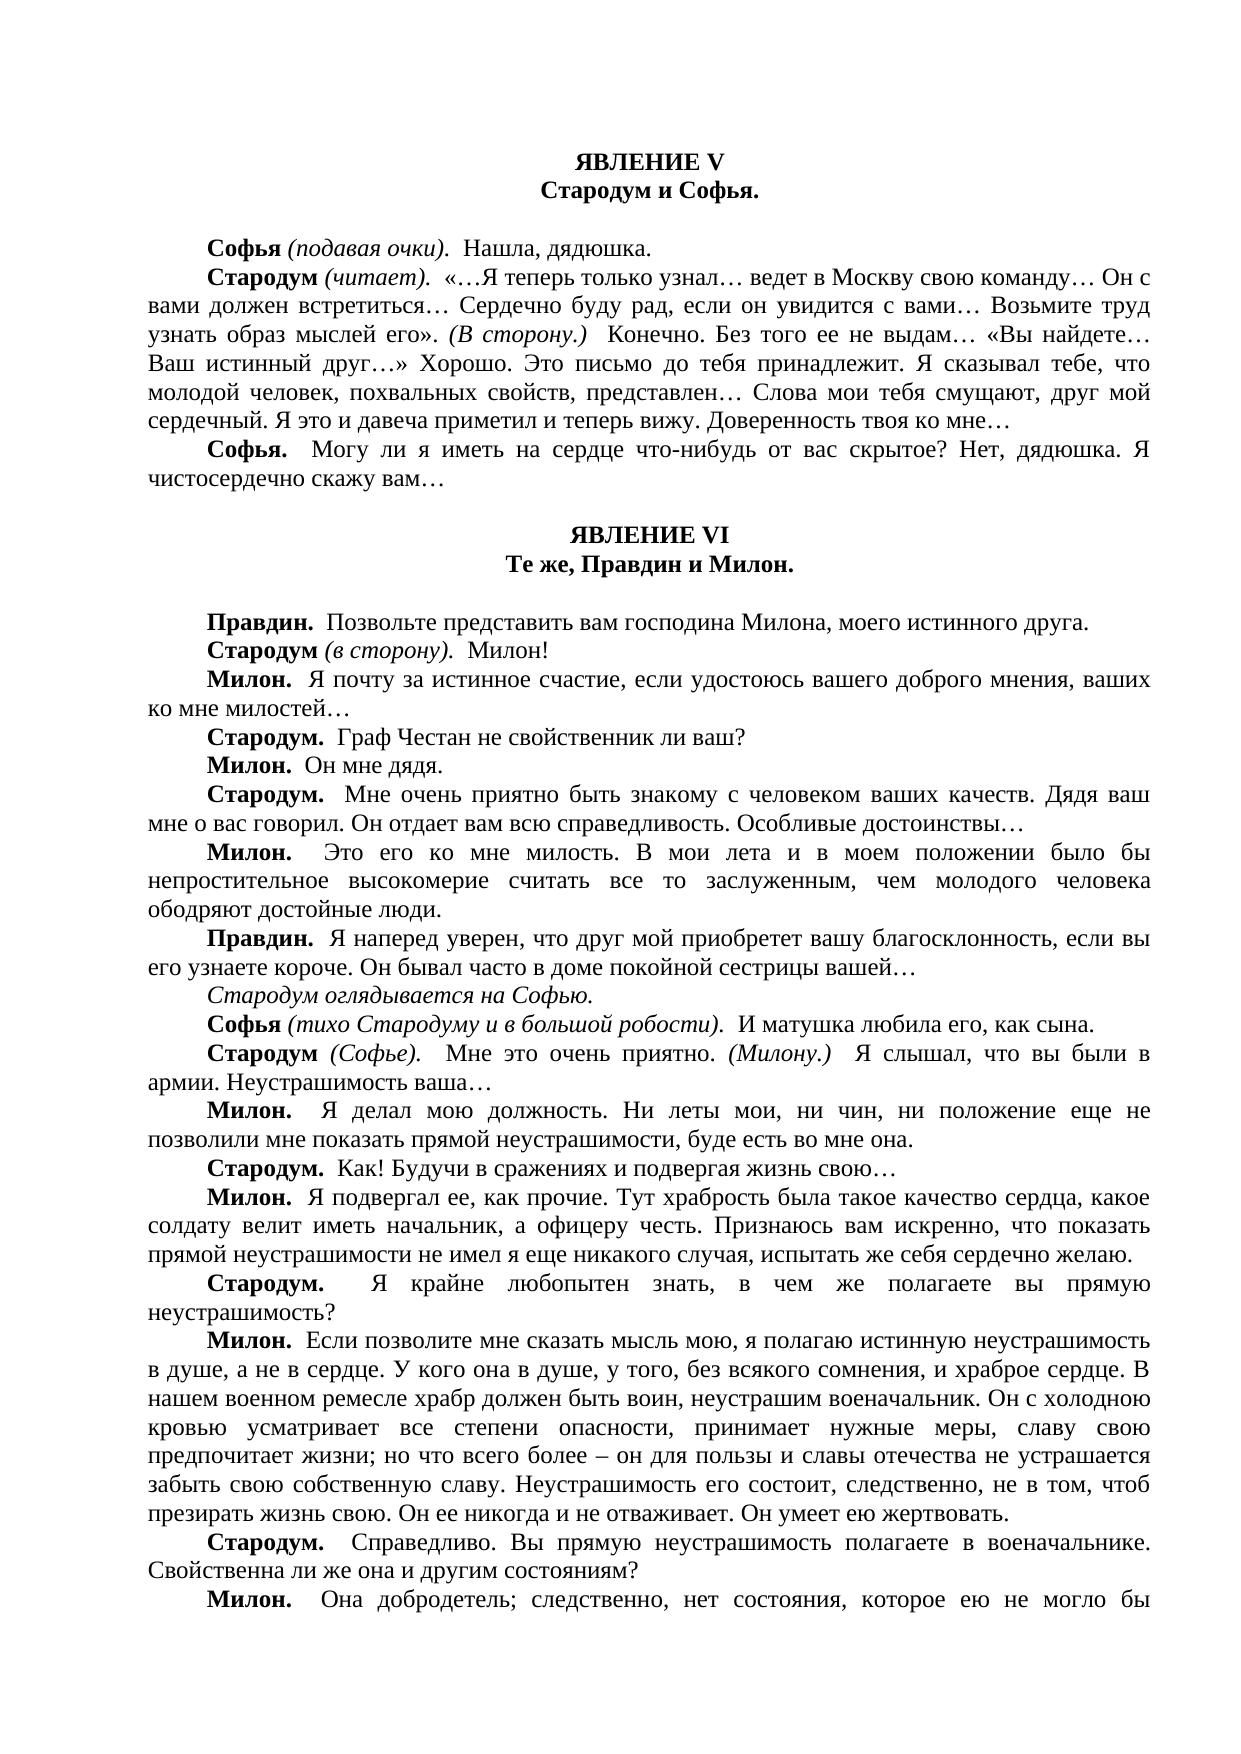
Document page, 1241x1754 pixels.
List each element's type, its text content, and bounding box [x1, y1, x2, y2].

text Стародум (в сторону). Милон! [148, 636, 1152, 664]
text Стародум (Софье). Мне это очень приятно. (Милону.) Я слышал, что вы были в армии. Неустрашимость ваша… [148, 1038, 1152, 1096]
text Милон. Это его ко мне милость. В мои лета и в моем положении было бы непростительное высокомерие считать все то заслуженным, чем молодого человека ободряют достойные люди. [148, 837, 1152, 923]
subtitle ЯВЛЕНИЕ V [148, 147, 1152, 176]
text Милон. Я подвергал ее, как прочие. Тут храбрость была такое качество сердца, какое солдату велит иметь начальник, а офицеру честь. Признаюсь вам искренно, что показать прямой неустрашимости не имел я еще никакого случая, испытать же себя сердечно желаю. [148, 1182, 1152, 1268]
text Стародум. Справедливо. Вы прямую неустрашимость полагаете в военачальнике. Свойственна ли же она и другим состояниям? [148, 1527, 1152, 1584]
text Милон. Я делал мою должность. Ни леты мои, ни чин, ни положение еще не позволили мне показать прямой неустрашимости, буде есть во мне она. [148, 1096, 1152, 1153]
text Милон. Она добродетель; следственно, нет состояния, которое ею не могло бы [148, 1584, 1152, 1613]
text Софья. Могу ли я иметь на сердце что-нибудь от вас скрытое? Нет, дядюшка. Я чистосердечно скажу вам… [148, 434, 1152, 492]
text Стародум. Как! Будучи в сражениях и подвергая жизнь свою… [148, 1153, 1152, 1182]
text Милон. Я почту за истинное счастие, если удостоюсь вашего доброго мнения, ваших ко мне милостей… [148, 664, 1152, 722]
text Правдин. Я наперед уверен, что друг мой приобретет вашу благосклонность, если вы его узнаете короче. Он бывал часто в доме покойной сестрицы вашей… [148, 923, 1152, 981]
text Софья (подавая очки). Нашла, дядюшка. [148, 233, 1152, 262]
subtitle ЯВЛЕНИЕ VI [148, 521, 1152, 549]
text Стародум оглядывается на Софью. [148, 981, 1152, 1009]
text Правдин. Позвольте представить вам господина Милона, моего истинного друга. [148, 607, 1152, 636]
subtitle Стародум и Софья. [148, 176, 1152, 204]
text Милон. Если позволите мне сказать мысль мою, я полагаю истинную неустрашимость в душе, а не в сердце. У кого она в душе, у того, без всякого сомнения, и храброе сердце. В нашем военном ремесле храбр должен быть воин, неустрашим военачальник. Он с холодною кровью усматривает все степени опасности, принимает нужные меры, славу свою предпочитает жизни; но что всего более – он для пользы и славы отечества не устрашается забыть свою собственную славу. Неустрашимость его состоит, следственно, не в том, чтоб презирать жизнь свою. Он ее никогда и не отваживает. Он умеет ею жертвовать. [148, 1326, 1152, 1527]
text Стародум. Я крайне любопытен знать, в чем же полагаете вы прямую неустрашимость? [148, 1268, 1152, 1326]
text Стародум. Мне очень приятно быть знакому с человеком ваших качеств. Дядя ваш мне о вас говорил. Он отдает вам всю справедливость. Особливые достоинствы… [148, 779, 1152, 837]
subtitle Те же, Правдин и Милон. [148, 549, 1152, 578]
text Стародум (читает). «…Я теперь только узнал… ведет в Москву свою команду… Он с вами должен встретиться… Сердечно буду рад, если он увидится с вами… Возьмите труд узнать образ мыслей его». (В сторону.) Конечно. Без того ее не выдам… «Вы найдете… Ваш истинный друг…» Хорошо. Это письмо до тебя принадлежит. Я сказывал тебе, что молодой человек, похвальных свойств, представлен… Слова мои тебя смущают, друг мой сердечный. Я это и давеча приметил и теперь вижу. Доверенность твоя ко мне… [148, 262, 1152, 434]
text Стародум. Граф Честан не свойственник ли ваш? [148, 722, 1152, 751]
text Софья (тихо Стародуму и в большой робости). И матушка любила его, как сына. [148, 1009, 1152, 1038]
text Милон. Он мне дядя. [148, 751, 1152, 779]
